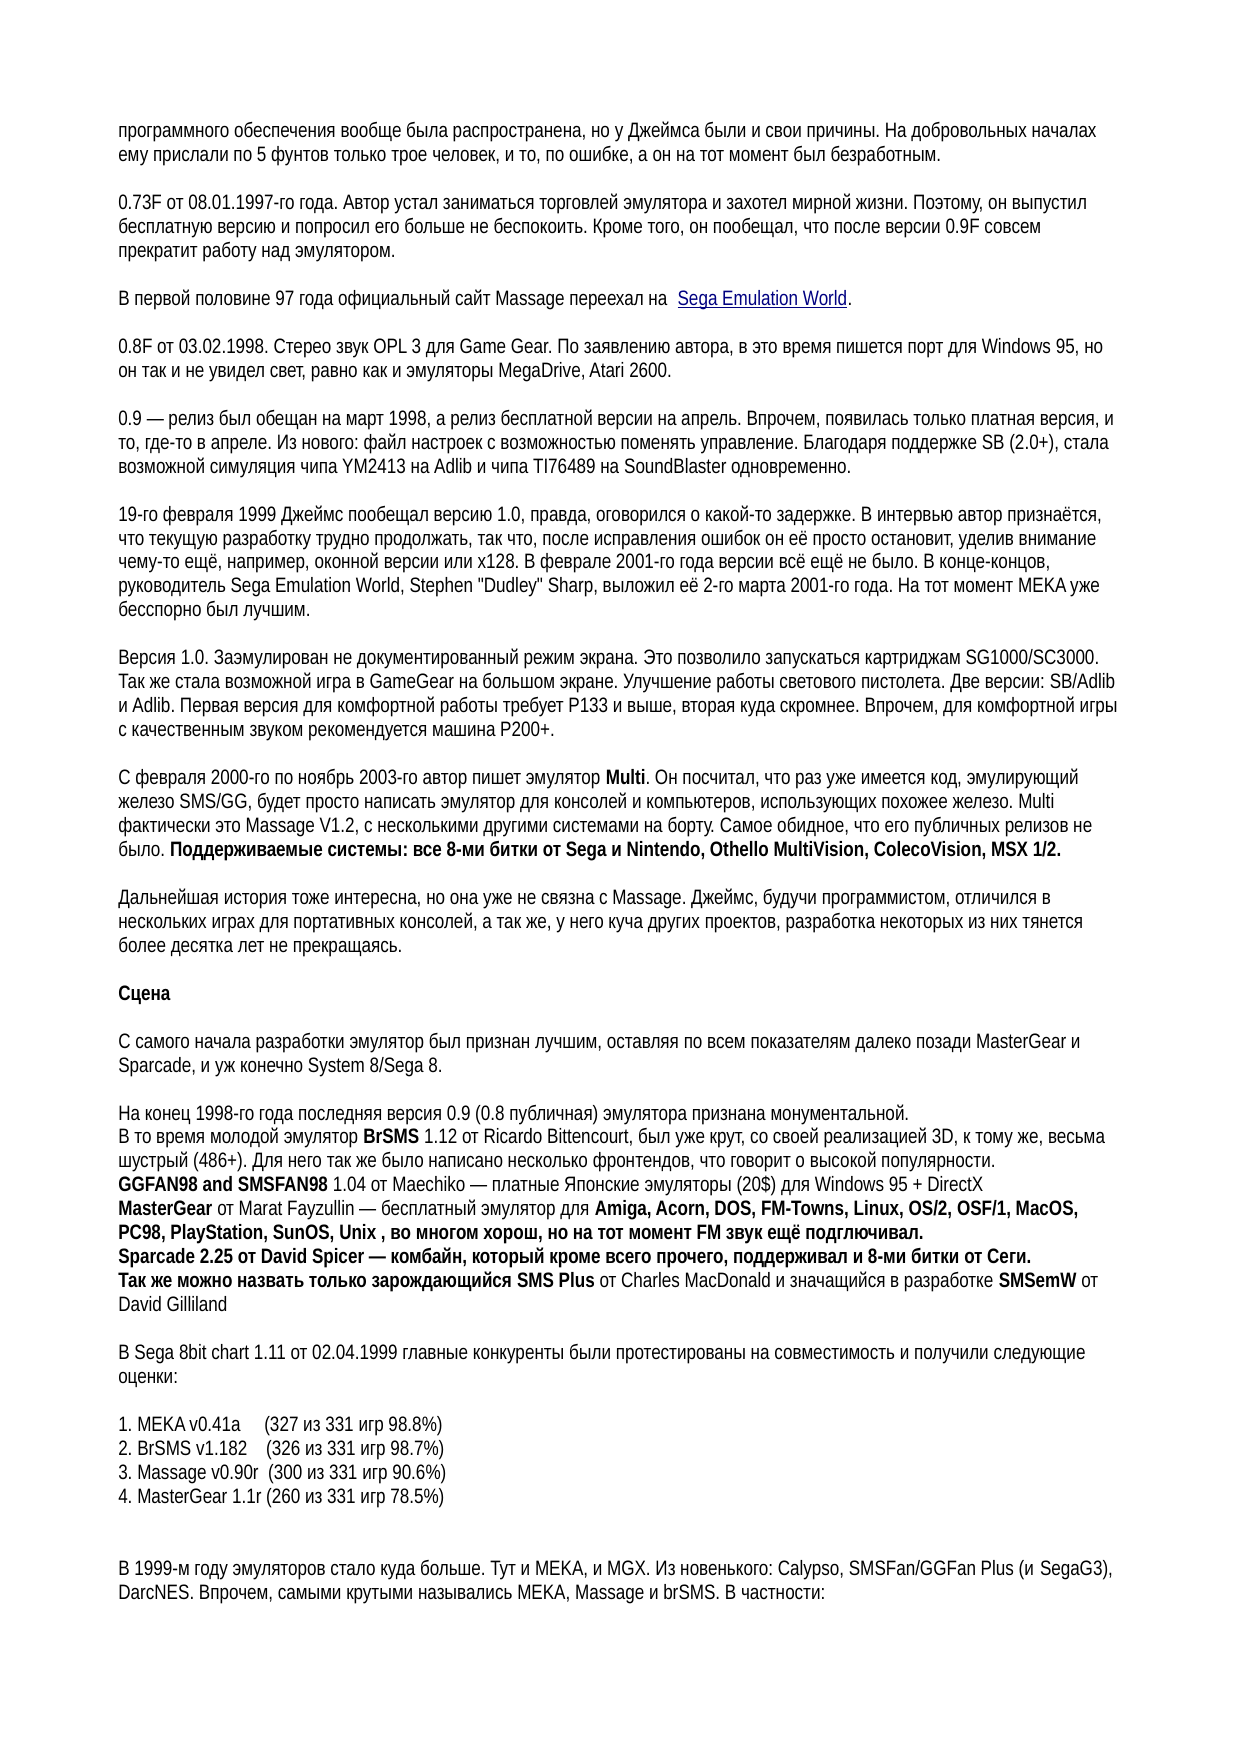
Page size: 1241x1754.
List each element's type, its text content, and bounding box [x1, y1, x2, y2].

text В 1999-м году эмуляторов стало куда больше. Тут и MEKA, и MGX. Из новенького: Calypso, SMSFan/GGFan Plus (и SegaG3), DarcNES. Впрочем, самыми крутыми назывались MEKA, Massage и brSMS. В частности: [118, 1556, 1122, 1603]
text С самого начала разработки эмулятор был признан лучшим, оставляя по всем показателям далеко позади MasterGear и Sparcade, и уж конечно System 8/Sega 8. [118, 1028, 1122, 1076]
text 0.8F от 03.02.1998. Стерео звук OPL 3 для Game Gear. По заявлению автора, в это время пишется порт для Windows 95, но он так и не увидел свет, равно как и эмуляторы MegaDrive, Atari 2600. [118, 334, 1122, 382]
text 3. Massage v0.90r (300 из 331 игр 90.6%) [118, 1460, 1122, 1484]
text Сцена [118, 981, 1122, 1004]
text С февраля 2000-го по ноябрь 2003-го автор пишет эмулятор Multi. Он посчитал, что раз уже имеется код, эмулирующий железо SMS/GG, будет просто написать эмулятор для консолей и компьютеров, использующих похожее железо. Multi фактически это Massage V1.2, с несколькими другими системами на борту. Самое обидное, что его публичных релизов не было. Поддерживаемые системы: все 8-ми битки от Sega и Nintendo, Othello MultiVision, ColecoVision, MSX 1/2. [118, 765, 1122, 861]
text Так же можно назвать только зарождающийся SMS Plus от Charles MacDonald и значащийся в разработке SMSemW от David Gilliland [118, 1268, 1122, 1316]
text На конец 1998-го года последняя версия 0.9 (0.8 публичная) эмулятора признана монументальной. [118, 1100, 1122, 1124]
text 19-го февраля 1999 Джеймс пообещал версию 1.0, правда, оговорился о какой-то задержке. В интервью автор признаётся, что текущую разработку трудно продолжать, так что, после исправления ошибок он её просто остановит, уделив внимание чему-то ещё, например, оконной версии или x128. В феврале 2001-го года версии всё ещё не было. В конце-концов, руководитель Sega Emulation World, Stephen "Dudley" Sharp, выложил её 2-го марта 2001-го года. На тот момент MEKA уже бесспорно был лучшим. [118, 501, 1122, 621]
text В первой половине 97 года официальный сайт Massage переехал на Sega Emulation World. [118, 286, 1122, 310]
text 0.73F от 08.01.1997-го года. Автор устал заниматься торговлей эмулятора и захотел мирной жизни. Поэтому, он выпустил бесплатную версию и попросил его больше не беспокоить. Кроме того, он пообещал, что после версии 0.9F совсем прекратит работу над эмулятором. [118, 190, 1122, 262]
text 0.9 — релиз был обещан на март 1998, а релиз бесплатной версии на апрель. Впрочем, появилась только платная версия, и то, где-то в апреле. Из нового: файл настроек с возможностью поменять управление. Благодаря поддержке SB (2.0+), стала возможной симуляция чипа YM2413 на Adlib и чипа TI76489 на SoundBlaster одновременно. [118, 406, 1122, 477]
text Sparcade 2.25 от David Spicer — комбайн, который кроме всего прочего, поддерживал и 8-ми битки от Сеги. [118, 1244, 1122, 1268]
text Дальнейшая история тоже интересна, но она уже не связна с Massage. Джеймс, будучи программистом, отличился в нескольких играх для портативных консолей, а так же, у него куча других проектов, разработка некоторых из них тянется более десятка лет не прекращаясь. [118, 885, 1122, 957]
text MasterGear от Marat Fayzullin — бесплатный эмулятор для Amiga, Acorn, DOS, FM-Towns, Linux, OS/2, OSF/1, MacOS, PC98, PlayStation, SunOS, Unix , во многом хорош, но на тот момент FM звук ещё подглючивал. [118, 1196, 1122, 1244]
text В Sega 8bit chart 1.11 от 02.04.1999 главные конкуренты были протестированы на совместимость и получили следующие оценки: [118, 1340, 1122, 1388]
text GGFAN98 and SMSFAN98 1.04 от Maechiko — платные Японские эмуляторы (20$) для Windows 95 + DirectX [118, 1172, 1122, 1196]
text 2. BrSMS v1.182 (326 из 331 игр 98.7%) [118, 1436, 1122, 1460]
text 1. MEKA v0.41a (327 из 331 игр 98.8%) [118, 1412, 1122, 1436]
text В то время молодой эмулятор BrSMS 1.12 от Ricardo Bittencourt, был уже крут, со своей реализацией 3D, к тому же, весьма шустрый (486+). Для него так же было написано несколько фронтендов, что говорит о высокой популярности. [118, 1124, 1122, 1172]
text программного обеспечения вообще была распространена, но у Джеймса были и свои причины. На добровольных началах ему прислали по 5 фунтов только трое человек, и то, по ошибке, а он на тот момент был безработным. [118, 118, 1122, 166]
text Версия 1.0. Заэмулирован не документированный режим экрана. Это позволило запускаться картриджам SG1000/SC3000. Так же стала возможной игра в GameGear на большом экране. Улучшение работы светового пистолета. Две версии: SB/Adlib и Adlib. Первая версия для комфортной работы требует P133 и выше, вторая куда скромнее. Впрочем, для комфортной игры с качественным звуком рекомендуется машина P200+. [118, 645, 1122, 741]
text 4. MasterGear 1.1r (260 из 331 игр 78.5%) [118, 1484, 1122, 1508]
